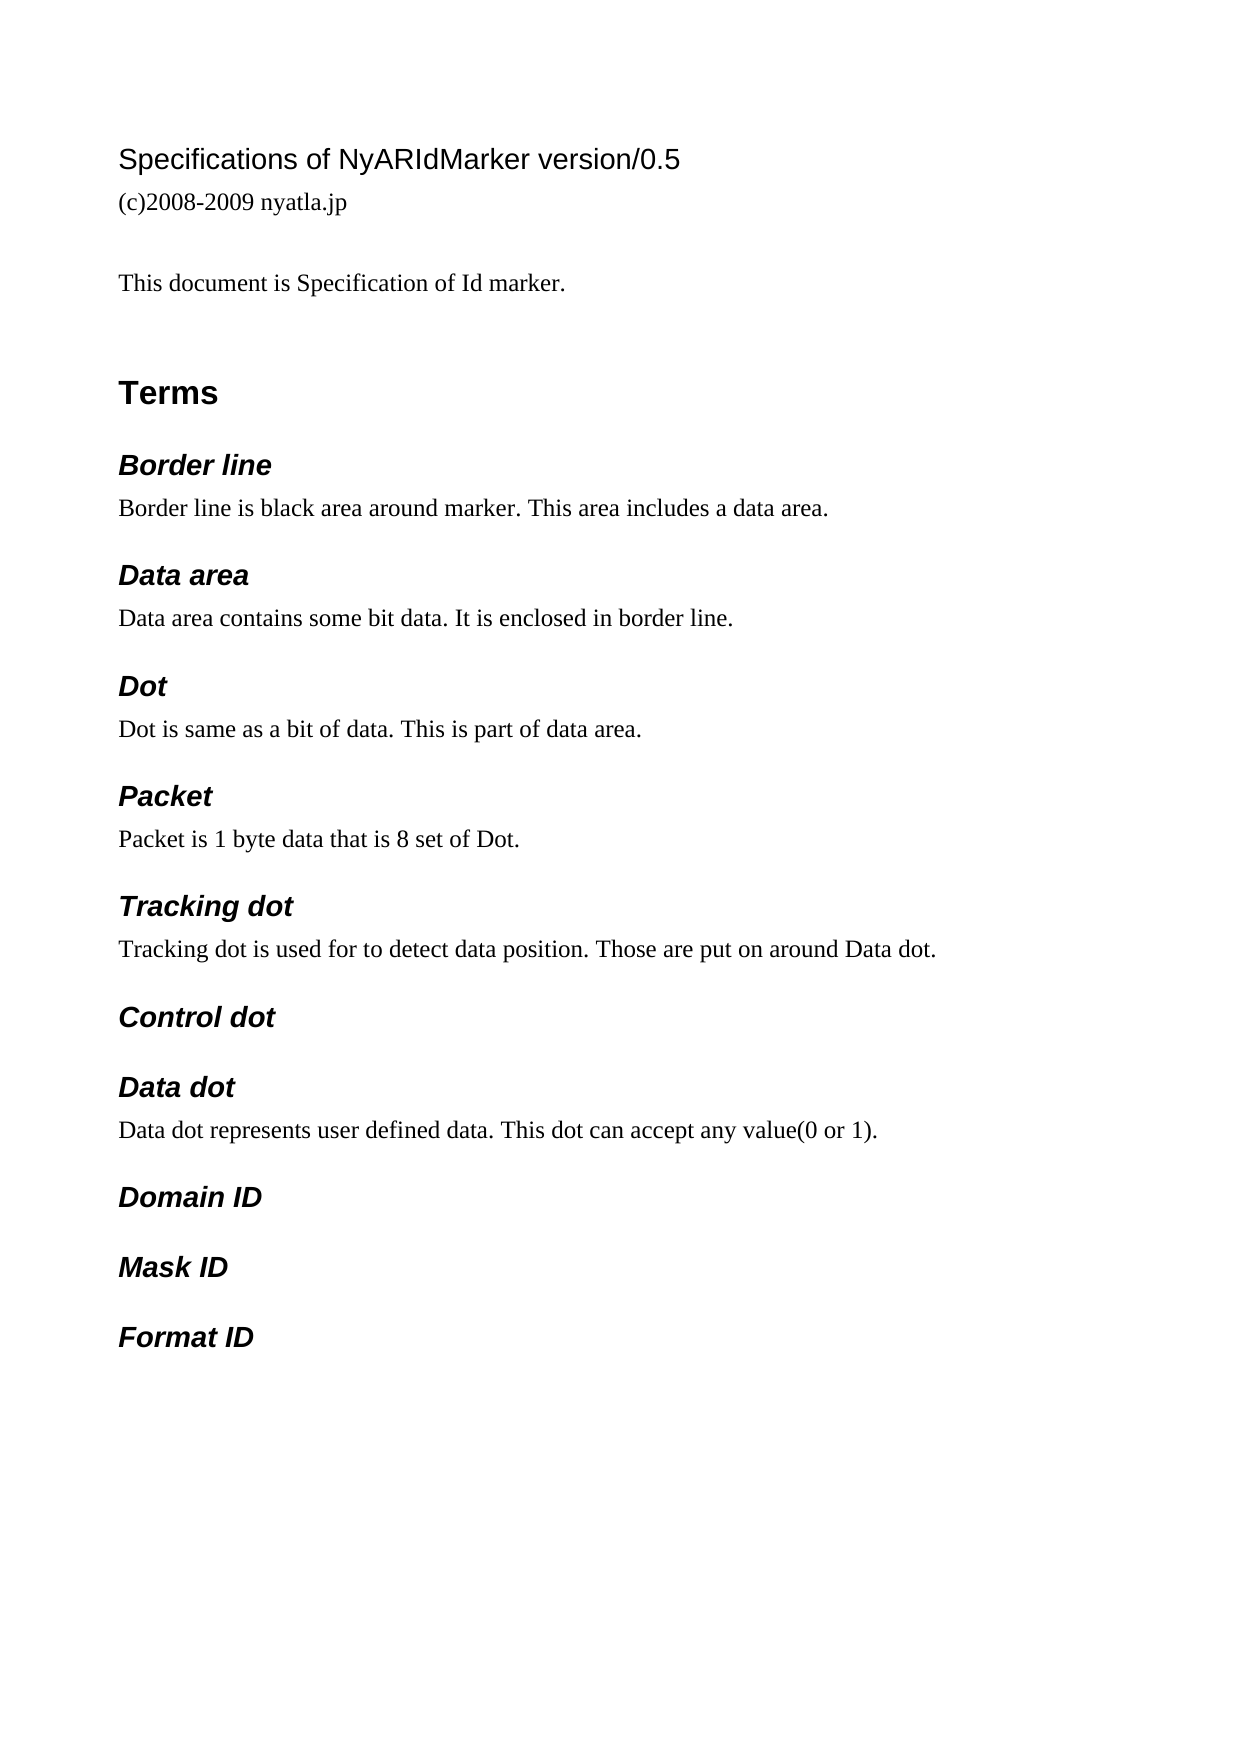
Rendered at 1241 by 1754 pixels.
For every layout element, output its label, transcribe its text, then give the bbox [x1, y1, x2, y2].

subtitle Mask ID [118, 1251, 1122, 1284]
subtitle Data dot [118, 1071, 1122, 1103]
subtitle Data area [118, 559, 1122, 592]
text Tracking dot is used for to detect data position. Those are put on around Data dot. [118, 935, 1122, 963]
text Dot is same as a bit of data. This is part of data area. [118, 715, 1122, 742]
subtitle Border line [118, 449, 1122, 482]
subtitle Control dot [118, 1001, 1122, 1033]
subtitle Dot [118, 670, 1122, 702]
subtitle Specifications of NyARIdMarker version/0.5 [118, 143, 1122, 176]
text Data area contains some bit data. It is enclosed in border line. [118, 604, 1122, 632]
subtitle Domain ID [118, 1181, 1122, 1214]
text This document is Specification of Id marker. [118, 269, 1122, 296]
subtitle Format ID [118, 1321, 1122, 1354]
subtitle Terms [118, 374, 1122, 412]
subtitle Packet [118, 780, 1122, 813]
text Packet is 1 byte data that is 8 set of Dot. [118, 825, 1122, 853]
text Border line is black area around marker. This area includes a data area. [118, 494, 1122, 522]
text (c)2008-2009 nyatla.jp [118, 188, 1122, 216]
subtitle Tracking dot [118, 890, 1122, 923]
text Data dot represents user defined data. This dot can accept any value(0 or 1). [118, 1116, 1122, 1143]
